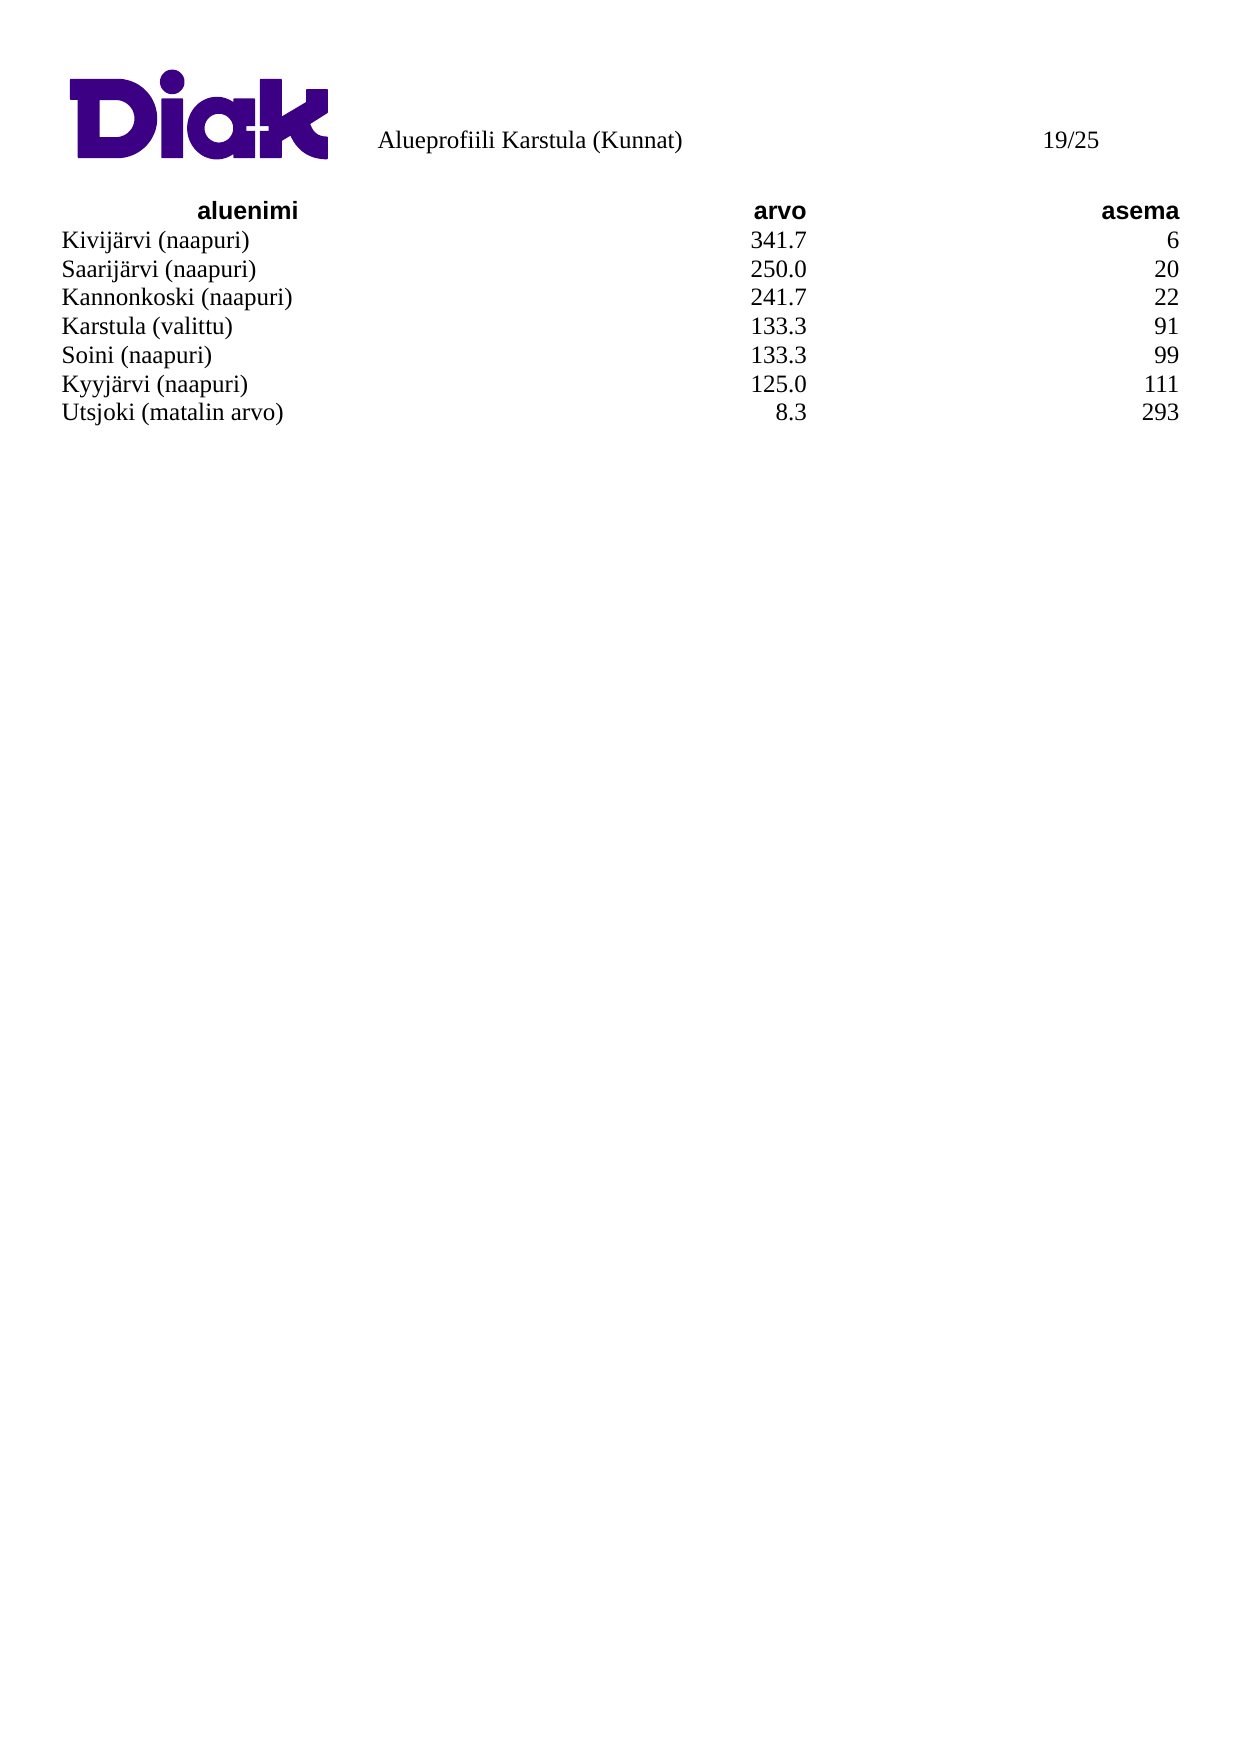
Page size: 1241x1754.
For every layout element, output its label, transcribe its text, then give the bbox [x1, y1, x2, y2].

table_cell 341.7 [434, 225, 806, 254]
table_cell 6 [806, 225, 1179, 254]
table_cell 8.3 [434, 398, 806, 426]
table_cell 133.3 [434, 311, 806, 340]
table_cell Soini (naapuri) [61, 340, 434, 369]
table_cell 133.3 [434, 340, 806, 369]
table_cell Kannonkoski (naapuri) [61, 283, 434, 311]
table_cell 91 [806, 311, 1179, 340]
table_header asema [806, 196, 1179, 225]
table_cell Kivijärvi (naapuri) [61, 225, 434, 254]
table_cell 111 [806, 369, 1179, 397]
table_cell Saarijärvi (naapuri) [61, 254, 434, 282]
table_cell 293 [806, 398, 1179, 426]
table_header aluenimi [61, 196, 434, 225]
table_cell Karstula (valittu) [61, 311, 434, 340]
table_header arvo [434, 196, 806, 225]
table_cell 99 [806, 340, 1179, 369]
table_cell Kyyjärvi (naapuri) [61, 369, 434, 397]
table_cell 22 [806, 283, 1179, 311]
table_cell 20 [806, 254, 1179, 282]
table_cell 250.0 [434, 254, 806, 282]
table_cell 241.7 [434, 283, 806, 311]
table_cell Utsjoki (matalin arvo) [61, 398, 434, 426]
table_cell 125.0 [434, 369, 806, 397]
